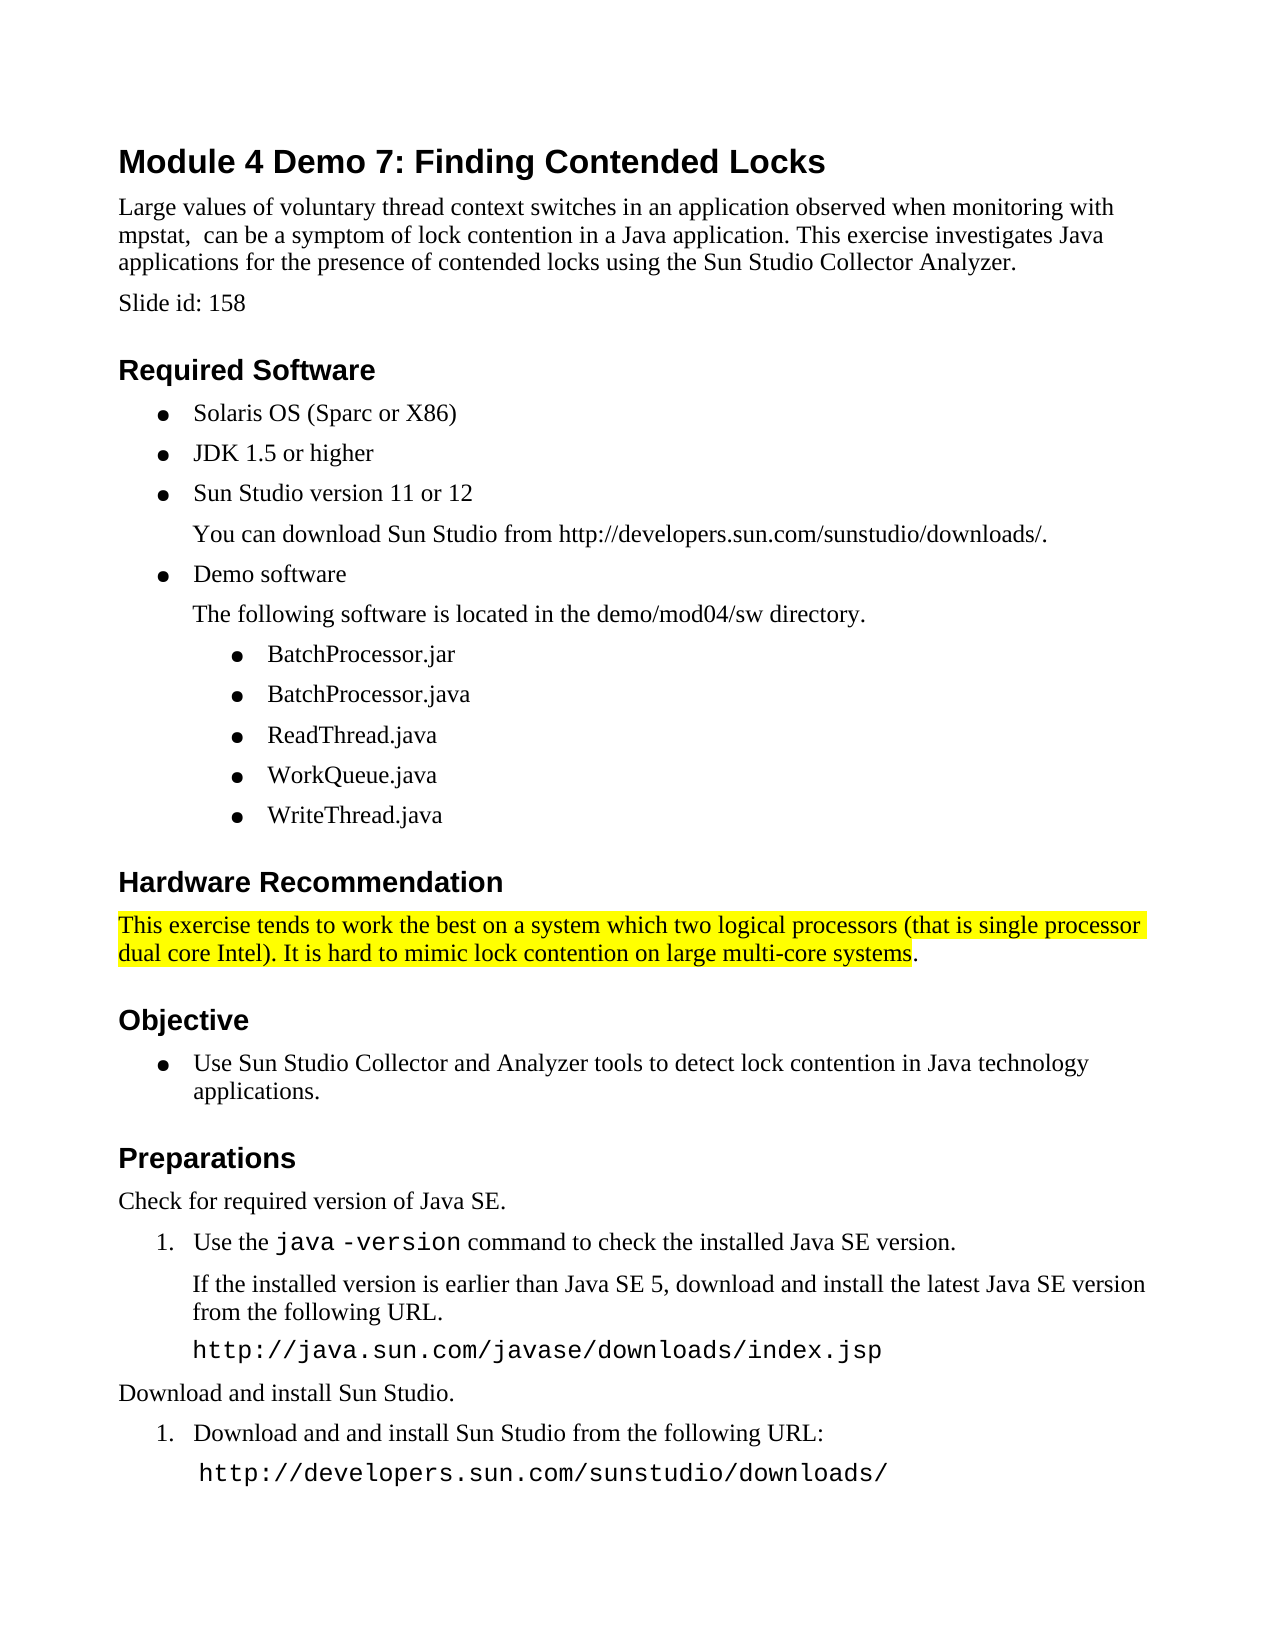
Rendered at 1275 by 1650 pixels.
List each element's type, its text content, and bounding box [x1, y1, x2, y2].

subtitle Required Software [118, 354, 1157, 387]
list JDK 1.5 or higher [156, 439, 1157, 467]
text Download and install Sun Studio. [118, 1379, 1157, 1406]
list Demo software [156, 560, 1157, 588]
text This exercise tends to work the best on a system which two logical processors (that is single processor dual core Intel). It is hard to mimic lock contention on large multi-core systems. [118, 911, 1157, 967]
list BatchProcessor.java [229, 681, 1157, 708]
subtitle Preparations [118, 1142, 1157, 1175]
subtitle Hardware Recommendation [118, 866, 1157, 899]
list Use the java -version command to check the installed Java SE version. [156, 1228, 1157, 1257]
subtitle Objective [118, 1004, 1157, 1037]
list Download and and install Sun Studio from the following URL: [156, 1419, 1157, 1447]
subtitle Module 4 Demo 7: Finding Contended Locks [118, 143, 1157, 181]
text The following software is located in the demo/mod04/sw directory. [192, 600, 1157, 628]
text Check for required version of Java SE. [118, 1187, 1157, 1215]
text If the installed version is earlier than Java SE 5, download and install the latest Java SE version from the following URL. [192, 1270, 1157, 1325]
text http://developers.sun.com/sunstudio/downloads/ [192, 1459, 1157, 1489]
list ReadThread.java [229, 721, 1157, 748]
text You can download Sun Studio from http://developers.sun.com/sunstudio/downloads/. [192, 520, 1157, 547]
list Sun Studio version 11 or 12 [156, 479, 1157, 507]
list Use Sun Studio Collector and Analyzer tools to detect lock contention in Java technology applications. [156, 1049, 1157, 1105]
text Slide id: 158 [118, 289, 1157, 316]
list WorkQueue.java [229, 761, 1157, 789]
text http://java.sun.com/javase/downloads/index.jsp [192, 1338, 1157, 1366]
list WriteThread.java [229, 801, 1157, 829]
text Large values of voluntary thread context switches in an application observed when monitoring with mpstat, can be a symptom of lock contention in a Java application. This exercise investigates Java applications for the presence of contended locks using the Sun Studio Collector Analyzer. [118, 193, 1157, 276]
list BatchProcessor.jar [229, 640, 1157, 668]
list Solaris OS (Sparc or X86) [156, 399, 1157, 427]
